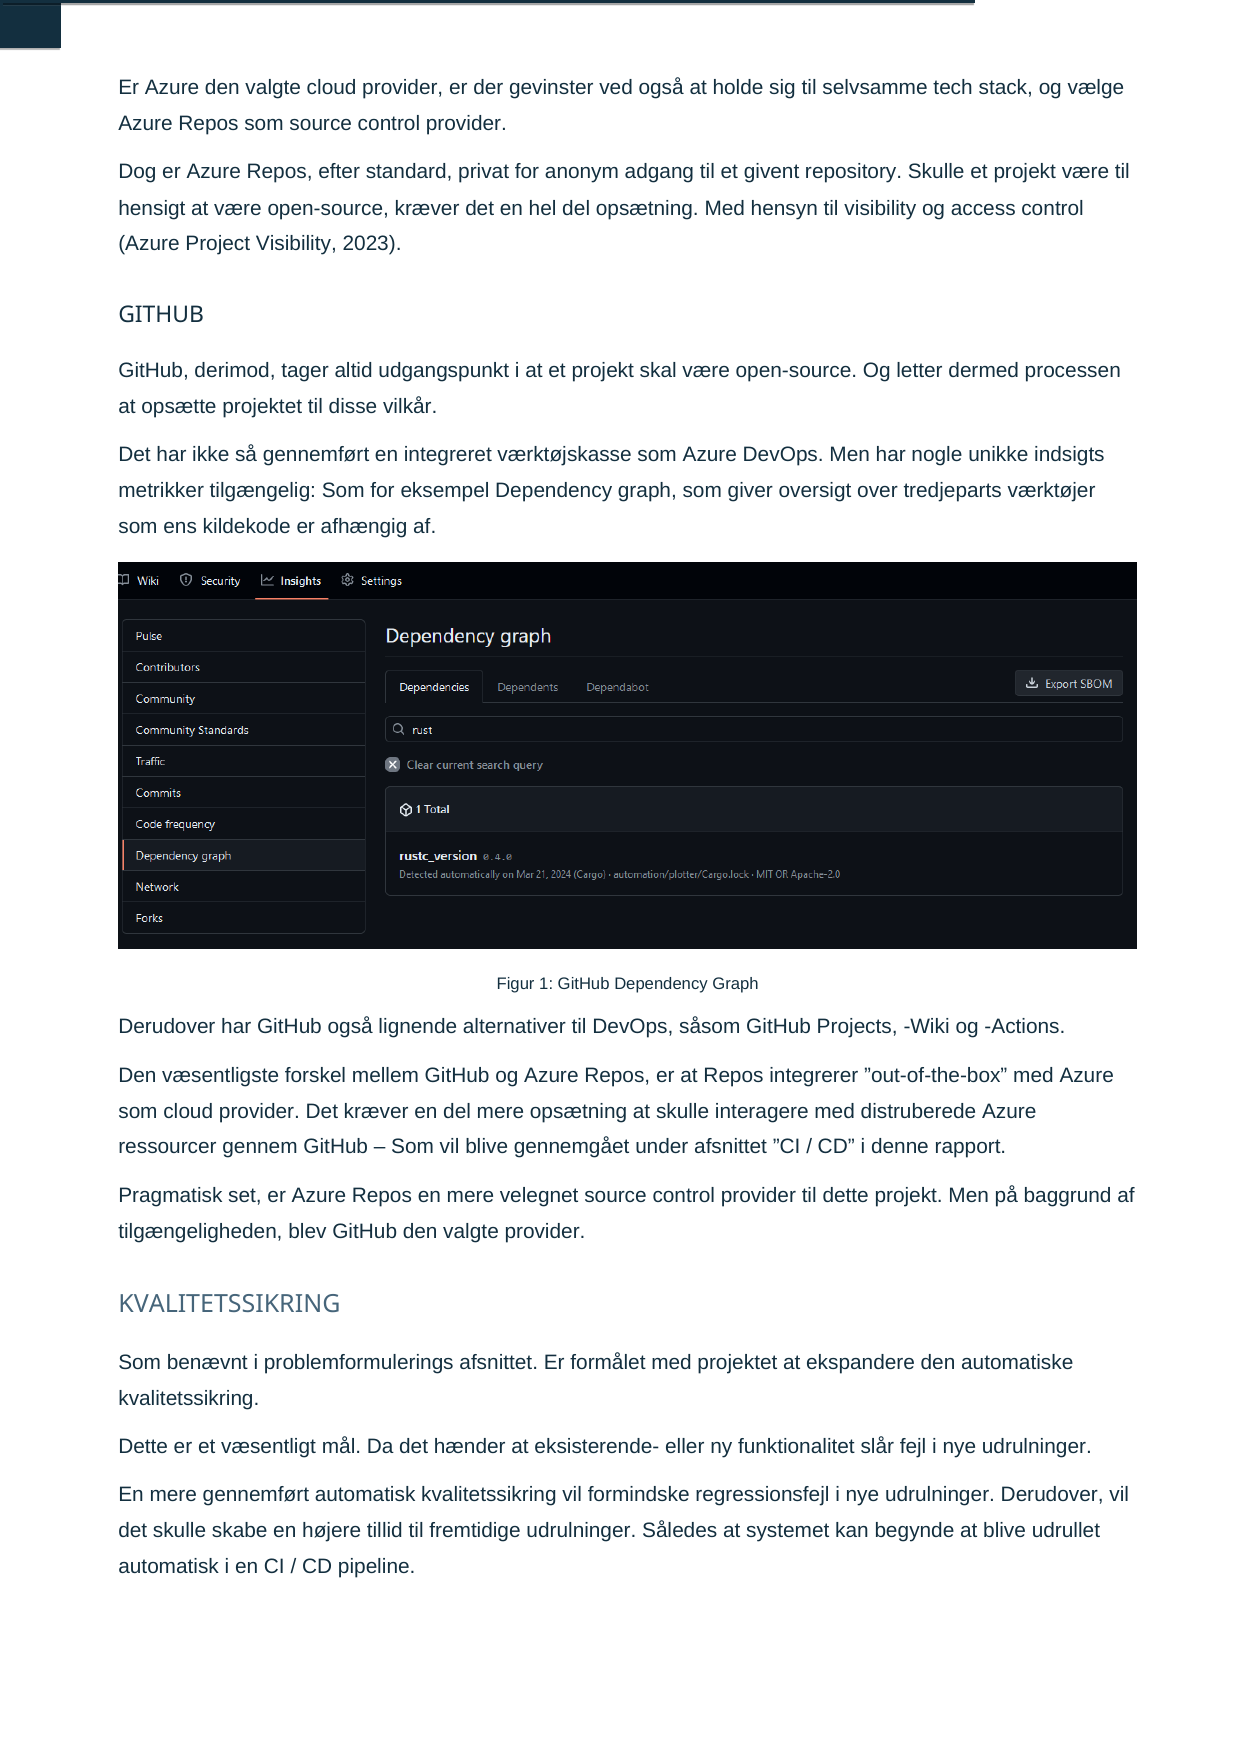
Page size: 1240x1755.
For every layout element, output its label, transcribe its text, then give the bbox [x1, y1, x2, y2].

subtitle Kvalitetssikring [118, 1286, 1137, 1320]
text GitHub, derimod, tager altid udgangspunkt i at et projekt skal være open-source. Og letter dermed processen at opsætte projektet til disse vilkår. [118, 358, 1137, 418]
subtitle GitHub [118, 298, 1137, 330]
text Derudover har GitHub også lignende alternativer til DevOps, såsom GitHub Projects, -Wiki og -Actions. [118, 1014, 1137, 1038]
text Pragmatisk set, er Azure Repos en mere velegnet source control provider til dette projekt. Men på baggrund af tilgængeligheden, blev GitHub den valgte provider. [118, 1183, 1137, 1243]
text Den væsentligste forskel mellem GitHub og Azure Repos, er at Repos integrerer ”out-of-the-box” med Azure som cloud provider. Det kræver en del mere opsætning at skulle interagere med distruberede Azure ressourcer gennem GitHub – Som vil blive gennemgået under afsnittet ”CI / CD” i denne rapport. [118, 1062, 1137, 1158]
text Det har ikke så gennemført en integreret værktøjskasse som Azure DevOps. Men har nogle unikke indsigts metrikker tilgængelig: Som for eksempel Dependency graph, som giver oversigt over tredjeparts værktøjer som ens kildekode er afhængig af. [118, 442, 1137, 538]
text En mere gennemført automatisk kvalitetssikring vil formindske regressionsfejl i nye udrulninger. Derudover, vil det skulle skabe en højere tillid til fremtidige udrulninger. Således at systemet kan begynde at blive udrullet automatisk i en CI / CD pipeline. [118, 1482, 1137, 1578]
text Er Azure den valgte cloud provider, er der gevinster ved også at holde sig til selvsamme tech stack, og vælge Azure Repos som source control provider. [118, 75, 1137, 135]
text Dette er et væsentligt mål. Da det hænder at eksisterende- eller ny funktionalitet slår fejl i nye udrulninger. [118, 1434, 1137, 1458]
text Figur 1: GitHub Dependency Graph [118, 973, 1137, 993]
text Som benævnt i problemformulerings afsnittet. Er formålet med projektet at ekspandere den automatiske kvalitetssikring. [118, 1349, 1137, 1409]
text Dog er Azure Repos, efter standard, privat for anonym adgang til et givent repository. Skulle et projekt være til hensigt at være open-source, kræver det en hel del opsætning. Med hensyn til visibility og access control (Azure Project Visibility, 2023). [118, 159, 1137, 255]
